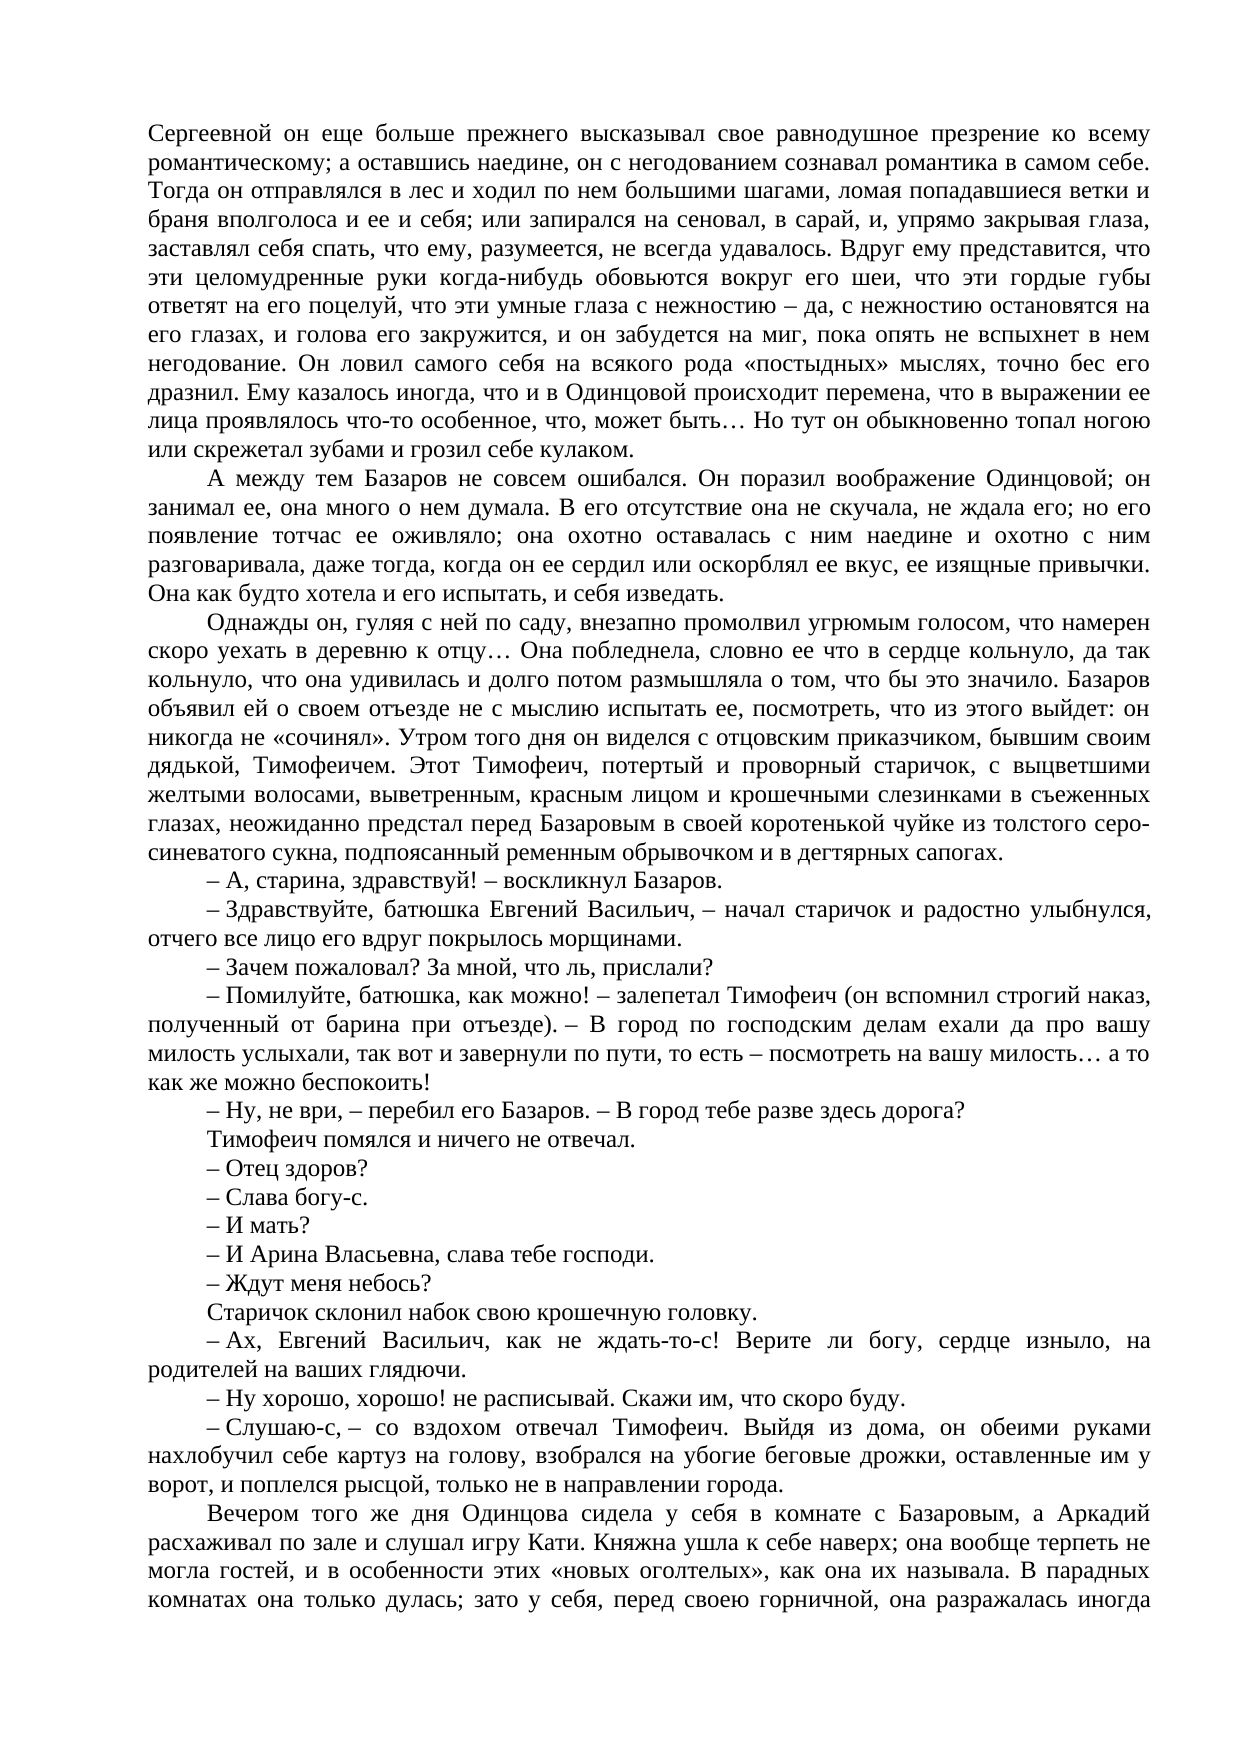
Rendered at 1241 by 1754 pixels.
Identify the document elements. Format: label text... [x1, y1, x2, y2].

text – Здравствуйте, батюшка Евгений Васильич, – начал старичок и радостно улыбнулся, отчего все лицо его вдруг покрылось морщинами. [148, 894, 1152, 952]
text Старичок склонил набок свою крошечную головку. [148, 1297, 1152, 1326]
text – И Арина Власьевна, слава тебе господи. [148, 1239, 1152, 1268]
text – Отец здоров? [148, 1153, 1152, 1182]
text – Зачем пожаловал? За мной, что ль, прислали? [148, 952, 1152, 981]
text – И мать? [148, 1211, 1152, 1239]
text – Помилуйте, батюшка, как можно! – залепетал Тимофеич (он вспомнил строгий наказ, полученный от барина при отъезде). – В город по господским делам ехали да про вашу милость услыхали, так вот и завернули по пути, то есть – посмотреть на вашу милость… а то как же можно беспокоить! [148, 981, 1152, 1096]
text А между тем Базаров не совсем ошибался. Он поразил воображение Одинцовой; он занимал ее, она много о нем думала. В его отсутствие она не скучала, не ждала его; но его появление тотчас ее оживляло; она охотно оставалась с ним наедине и охотно с ним разговаривала, даже тогда, когда он ее сердил или оскорблял ее вкус, ее изящные привычки. Она как будто хотела и его испытать, и себя изведать. [148, 463, 1152, 607]
text – Слушаю-с, – со вздохом отвечал Тимофеич. Выйдя из дома, он обеими руками нахлобучил себе картуз на голову, взобрался на убогие беговые дрожки, оставленные им у ворот, и поплелся рысцой, только не в направлении города. [148, 1412, 1152, 1498]
text – Ах, Евгений Васильич, как не ждать-то-с! Верите ли богу, сердце изныло, на родителей на ваших глядючи. [148, 1326, 1152, 1383]
text – Слава богу-с. [148, 1182, 1152, 1211]
text – Ну, не ври, – перебил его Базаров. – В город тебе разве здесь дорога? [148, 1096, 1152, 1124]
text Однажды он, гуляя с ней по саду, внезапно промолвил угрюмым голосом, что намерен скоро уехать в деревню к отцу… Она побледнела, словно ее что в сердце кольнуло, да так кольнуло, что она удивилась и долго потом размышляла о том, что бы это значило. Базаров объявил ей о своем отъезде не с мыслию испытать ее, посмотреть, что из этого выйдет: он никогда не «сочинял». Утром того дня он виделся с отцовским приказчиком, бывшим своим дядькой, Тимофеичем. Этот Тимофеич, потертый и проворный старичок, с выцветшими желтыми волосами, выветренным, красным лицом и крошечными слезинками в съеженных глазах, неожиданно предстал перед Базаровым в своей коротенькой чуйке из толстого серо-синеватого сукна, подпоясанный ременным обрывочком и в дегтярных сапогах. [148, 607, 1152, 866]
text – А, старина, здравствуй! – воскликнул Базаров. [148, 866, 1152, 894]
text Сергеевной он еще больше прежнего высказывал свое равнодушное презрение ко всему романтическому; а оставшись наедине, он с негодованием сознавал романтика в самом себе. Тогда он отправлялся в лес и ходил по нем большими шагами, ломая попадавшиеся ветки и браня вполголоса и ее и себя; или запирался на сеновал, в сарай, и, упрямо закрывая глаза, заставлял себя спать, что ему, разумеется, не всегда удавалось. Вдруг ему представится, что эти целомудренные руки когда-нибудь обовьются вокруг его шеи, что эти гордые губы ответят на его поцелуй, что эти умные глаза с нежностию – да, с нежностию остановятся на его глазах, и голова его закружится, и он забудется на миг, пока опять не вспыхнет в нем негодование. Он ловил самого себя на всякого рода «постыдных» мыслях, точно бес его дразнил. Ему казалось иногда, что и в Одинцовой происходит перемена, что в выражении ее лица проявлялось что-то особенное, что, может быть… Но тут он обыкновенно топал ногою или скрежетал зубами и грозил себе кулаком. [148, 118, 1152, 463]
text Вечером того же дня Одинцова сидела у себя в комнате с Базаровым, а Аркадий расхаживал по зале и слушал игру Кати. Княжна ушла к себе наверх; она вообще терпеть не могла гостей, и в особенности этих «новых оголтелых», как она их называла. В парадных комнатах она только дулась; зато у себя, перед своею горничной, она разражалась иногда [148, 1498, 1152, 1613]
text – Ждут меня небось? [148, 1268, 1152, 1297]
text – Ну хорошо, хорошо! не расписывай. Скажи им, что скоро буду. [148, 1383, 1152, 1412]
text Тимофеич помялся и ничего не отвечал. [148, 1124, 1152, 1153]
